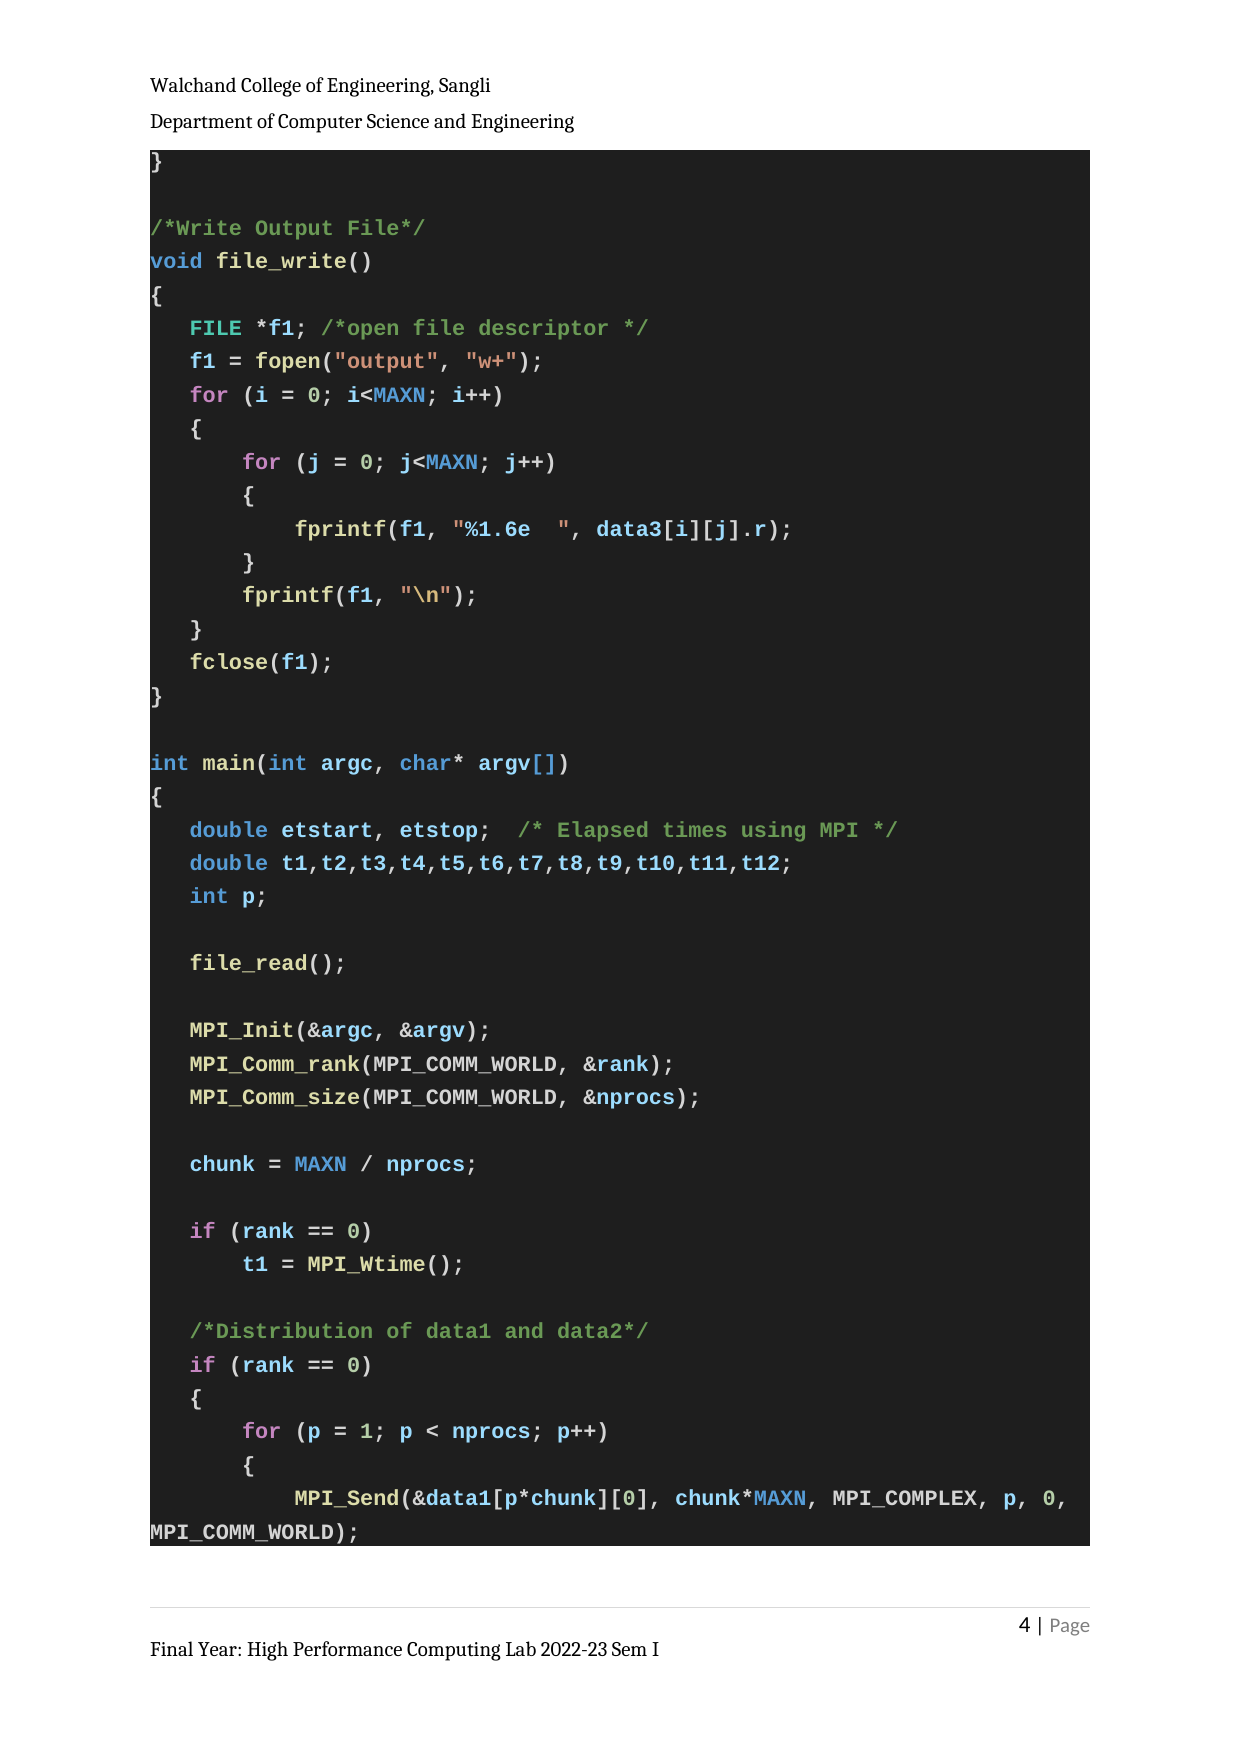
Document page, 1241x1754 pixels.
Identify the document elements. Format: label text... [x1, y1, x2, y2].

text MPI_Comm_size(MPI_COMM_WORLD, &nprocs); [150, 1086, 1090, 1111]
text { [150, 1387, 1090, 1412]
text FILE *f1; /*open file descriptor */ [150, 317, 1090, 342]
text if (rank == 0) [150, 1220, 1090, 1245]
text fprintf(f1, "\n"); [150, 585, 1090, 609]
text { [150, 484, 1090, 509]
text { [150, 785, 1090, 810]
text fprintf(f1, "%1.6e ", data3[i][j].r); [150, 518, 1090, 543]
text double t1,t2,t3,t4,t5,t6,t7,t8,t9,t10,t11,t12; [150, 852, 1090, 877]
text int main(int argc, char* argv[]) [150, 752, 1090, 777]
text double etstart, etstop; /* Elapsed times using MPI */ [150, 819, 1090, 843]
text MPI_Init(&argc, &argv); [150, 1019, 1090, 1044]
text MPI_Comm_rank(MPI_COMM_WORLD, &rank); [150, 1053, 1090, 1078]
text MPI_Send(&data1[p*chunk][0], chunk*MAXN, MPI_COMPLEX, p, 0, MPI_COMM_WORLD); [150, 1487, 1090, 1546]
text for (p = 1; p < nprocs; p++) [150, 1421, 1090, 1445]
text for (i = 0; i<MAXN; i++) [150, 384, 1090, 409]
text /*Write Output File*/ [150, 217, 1090, 242]
text { [150, 1454, 1090, 1479]
text } [150, 150, 1090, 175]
text int p; [150, 886, 1090, 910]
text chunk = MAXN / nprocs; [150, 1153, 1090, 1178]
text /*Distribution of data1 and data2*/ [150, 1320, 1090, 1345]
text } [150, 551, 1090, 576]
text t1 = MPI_Wtime(); [150, 1253, 1090, 1278]
text void file_write() [150, 250, 1090, 275]
text fclose(f1); [150, 652, 1090, 676]
text } [150, 618, 1090, 643]
text file_read(); [150, 952, 1090, 977]
text for (j = 0; j<MAXN; j++) [150, 451, 1090, 476]
text } [150, 685, 1090, 710]
text { [150, 284, 1090, 308]
text { [150, 417, 1090, 442]
text if (rank == 0) [150, 1354, 1090, 1378]
text f1 = fopen("output", "w+"); [150, 351, 1090, 375]
